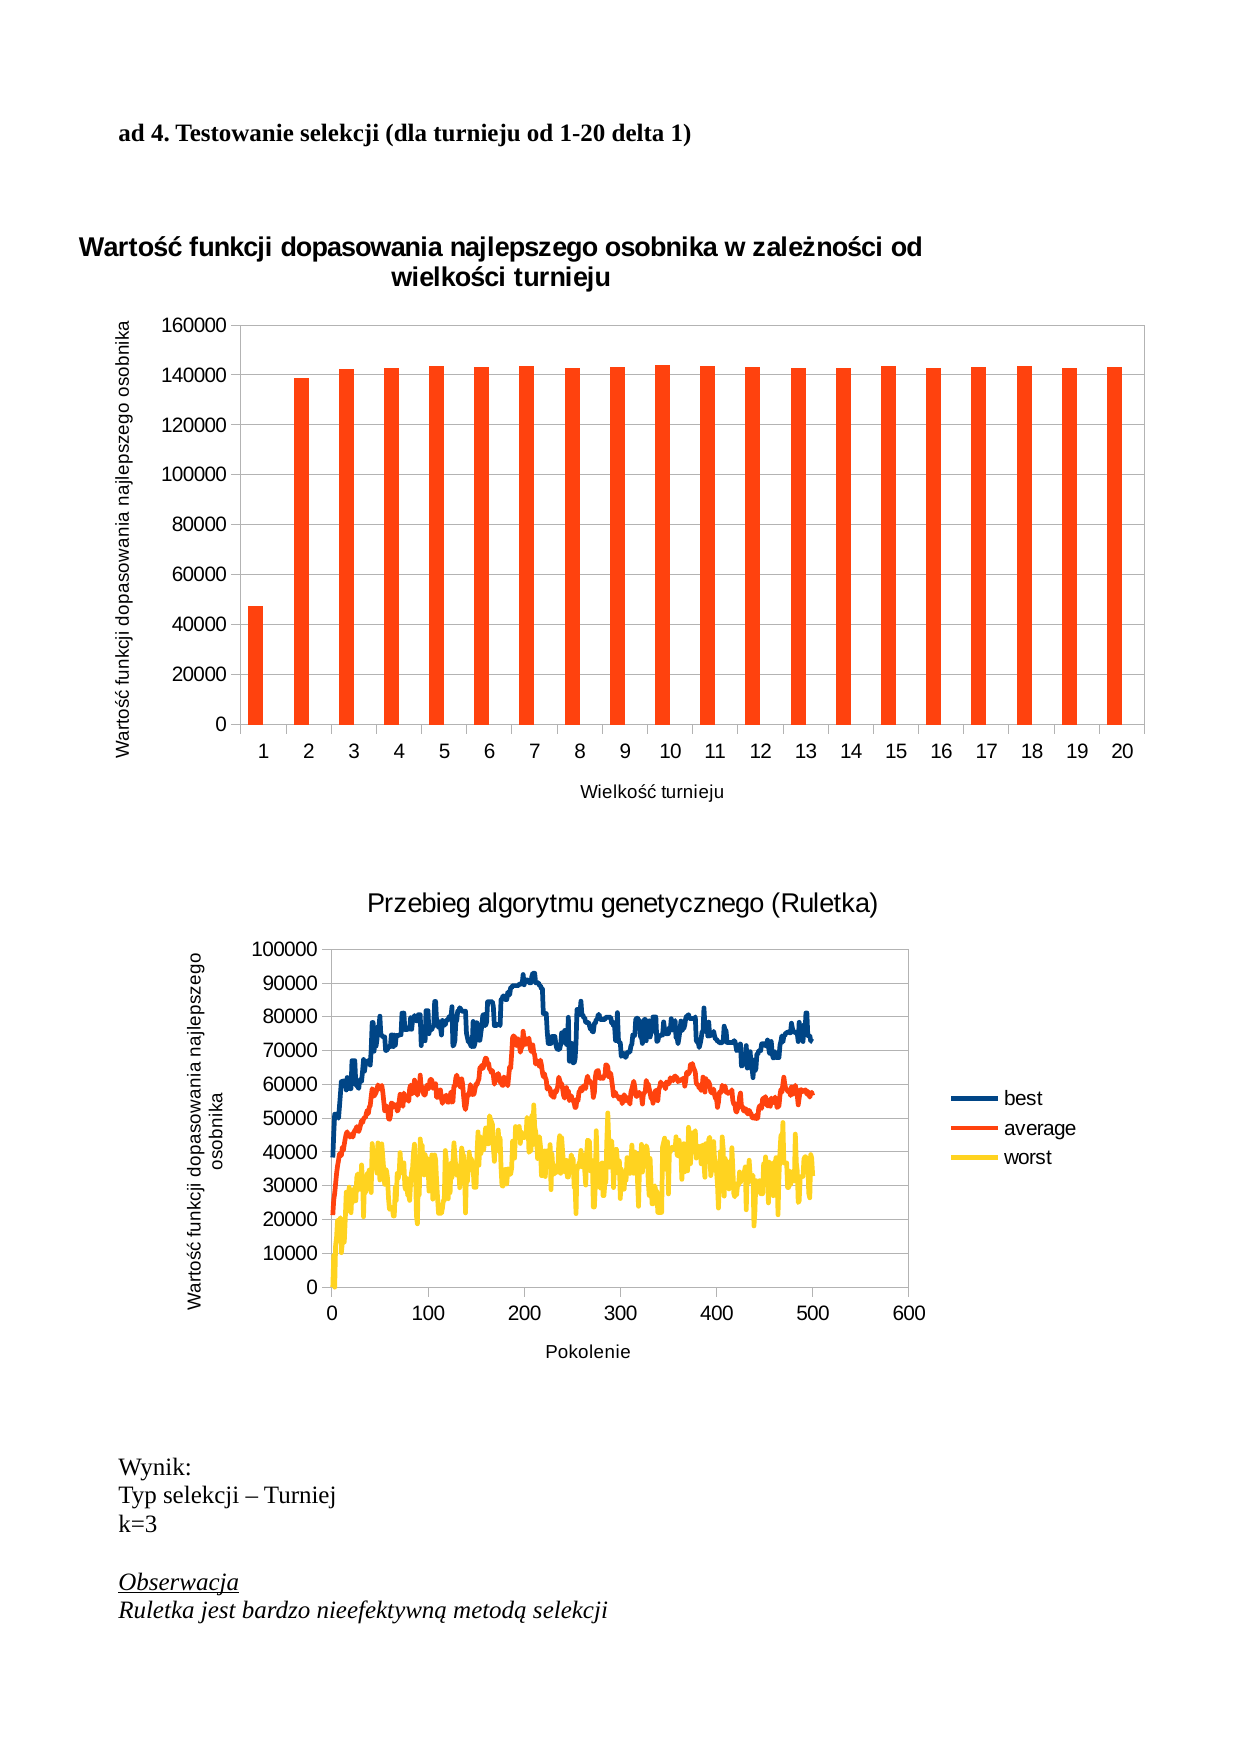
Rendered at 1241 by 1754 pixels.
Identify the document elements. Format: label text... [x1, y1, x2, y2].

text Obserwacja [118, 1567, 1122, 1595]
text Typ selekcji – Turniej [118, 1480, 1122, 1509]
text k=3 [118, 1509, 1122, 1538]
text Wynik: [118, 1452, 1122, 1480]
text Ruletka jest bardzo nieefektywną metodą selekcji [118, 1595, 1122, 1624]
text ad 4. Testowanie selekcji (dla turnieju od 1-20 delta 1) [118, 118, 1122, 147]
